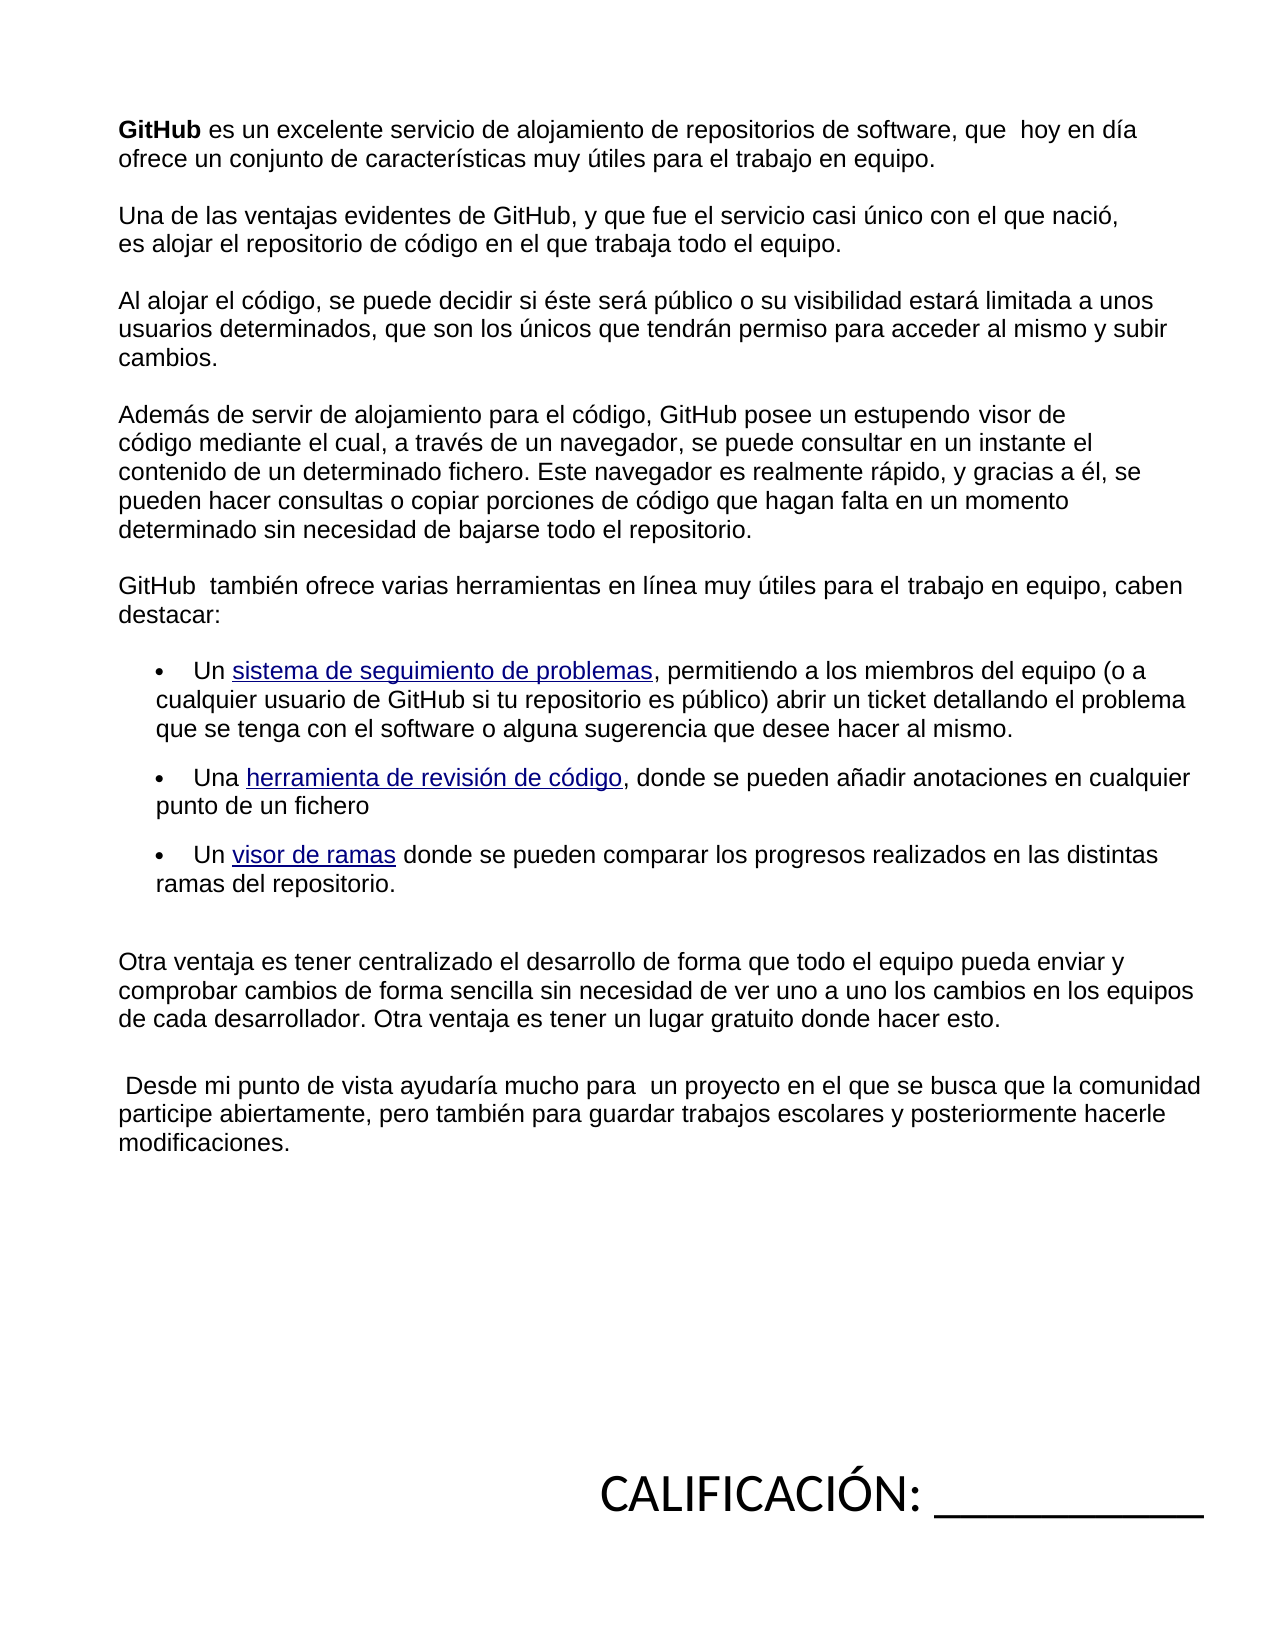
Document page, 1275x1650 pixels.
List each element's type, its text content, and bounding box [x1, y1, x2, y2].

text Al alojar el código, se puede decidir si éste será público o su visibilidad estará limitada a unos usuarios determinados, que son los únicos que tendrán permiso para acceder al mismo y subir cambios. [118, 286, 1205, 372]
text GitHub también ofrece varias herramientas en línea muy útiles para el trabajo en equipo, caben destacar: [118, 571, 1205, 628]
list Una herramienta de revisión de código, donde se pueden añadir anotaciones en cualquier punto de un fichero [156, 763, 1205, 820]
text Desde mi punto de vista ayudaría mucho para un proyecto en el que se busca que la comunidad participe abiertamente, pero también para guardar trabajos escolares y posteriormente hacerle modificaciones. [118, 1071, 1205, 1157]
list Un visor de ramas donde se pueden comparar los progresos realizados en las distintas ramas del repositorio. [156, 840, 1205, 898]
text GitHub es un excelente servicio de alojamiento de repositorios de software, que hoy en día ofrece un conjunto de características muy útiles para el trabajo en equipo. [118, 116, 1205, 173]
text Una de las ventajas evidentes de GitHub, y que fue el servicio casi único con el que nació, es alojar el repositorio de código en el que trabaja todo el equipo. [118, 201, 1205, 258]
text CALIFICACIÓN: __________ [118, 1459, 1205, 1525]
list Un sistema de seguimiento de problemas, permitiendo a los miembros del equipo (o a cualquier usuario de GitHub si tu repositorio es público) abrir un ticket detallando el problema que se tenga con el software o alguna sugerencia que desee hacer al mismo. [156, 656, 1205, 742]
text Otra ventaja es tener centralizado el desarrollo de forma que todo el equipo pueda enviar y comprobar cambios de forma sencilla sin necesidad de ver uno a uno los cambios en los equipos de cada desarrollador. Otra ventaja es tener un lugar gratuito donde hacer esto. [118, 947, 1205, 1033]
text Además de servir de alojamiento para el código, GitHub posee un estupendo visor de código mediante el cual, a través de un navegador, se puede consultar en un instante el contenido de un determinado fichero. Este navegador es realmente rápido, y gracias a él, se pueden hacer consultas o copiar porciones de código que hagan falta en un momento determinado sin necesidad de bajarse todo el repositorio. [118, 399, 1205, 543]
